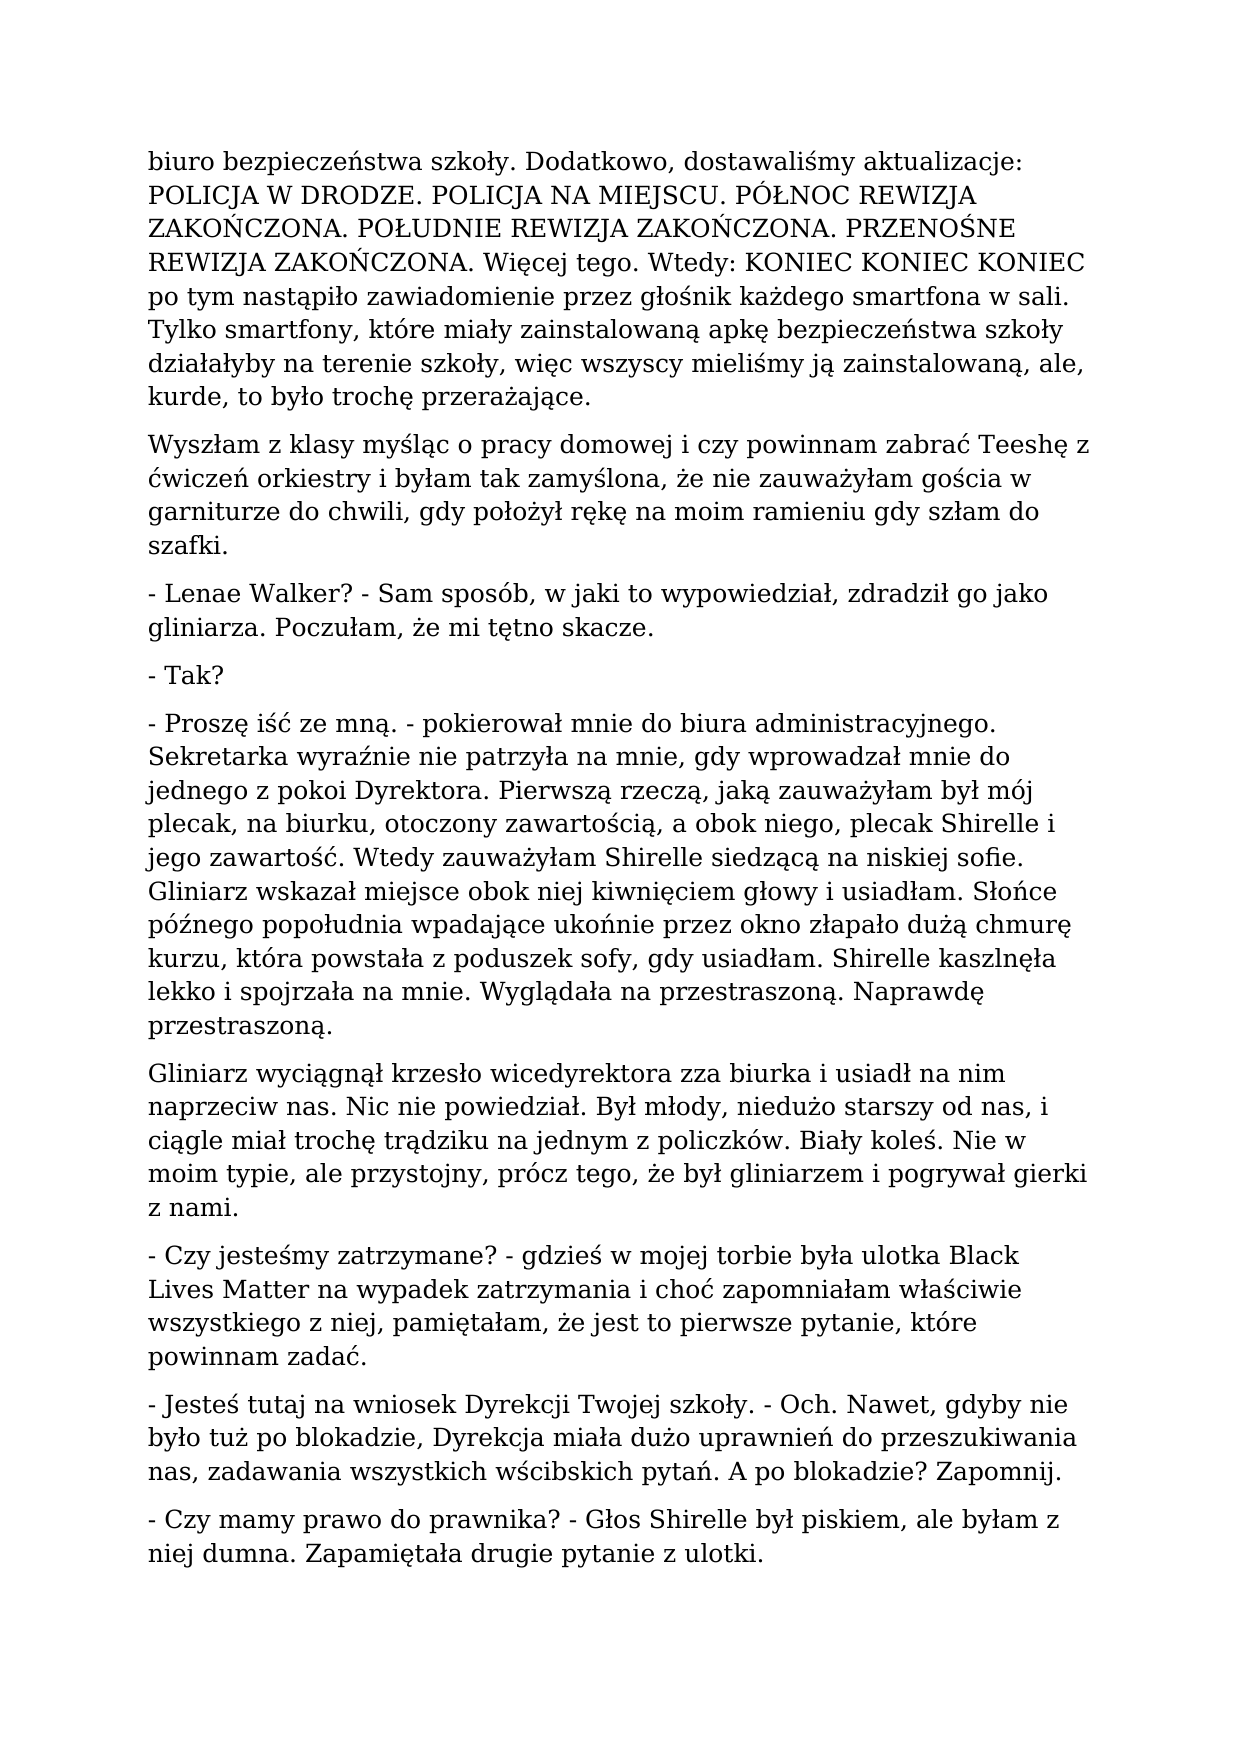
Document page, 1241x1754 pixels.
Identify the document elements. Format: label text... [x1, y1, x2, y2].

text - Czy mamy prawo do prawnika? - Głos Shirelle był piskiem, ale byłam z niej dumna. Zapamiętała drugie pytanie z ulotki. [148, 1505, 1093, 1568]
text - Proszę iść ze mną. - pokierował mnie do biura administracyjnego. Sekretarka wyraźnie nie patrzyła na mnie, gdy wprowadzał mnie do jednego z pokoi Dyrektora. Pierwszą rzeczą, jaką zauważyłam był mój plecak, na biurku, otoczony zawartością, a obok niego, plecak Shirelle i jego zawartość. Wtedy zauważyłam Shirelle siedzącą na niskiej sofie. Gliniarz wskazał miejsce obok niej kiwnięciem głowy i usiadłam. Słońce późnego popołudnia wpadające ukońnie przez okno złapało dużą chmurę kurzu, która powstała z poduszek sofy, gdy usiadłam. Shirelle kaszlnęła lekko i spojrzała na mnie. Wyglądała na przestraszoną. Naprawdę przestraszoną. [148, 709, 1093, 1040]
text - Tak? [148, 661, 1093, 690]
text Gliniarz wyciągnął krzesło wicedyrektora zza biurka i usiadł na nim naprzeciw nas. Nic nie powiedział. Był młody, niedużo starszy od nas, i ciągle miał trochę trądziku na jednym z policzków. Biały koleś. Nie w moim typie, ale przystojny, prócz tego, że był gliniarzem i pogrywał gierki z nami. [148, 1059, 1093, 1222]
text - Jesteś tutaj na wniosek Dyrekcji Twojej szkoły. - Och. Nawet, gdyby nie było tuż po blokadzie, Dyrekcja miała dużo uprawnień do przeszukiwania nas, zadawania wszystkich wścibskich pytań. A po blokadzie? Zapomnij. [148, 1390, 1093, 1486]
text - Lenae Walker? - Sam sposób, w jaki to wypowiedział, zdradził go jako gliniarza. Poczułam, że mi tętno skacze. [148, 579, 1093, 642]
text - Czy jesteśmy zatrzymane? - gdzieś w mojej torbie była ulotka Black Lives Matter na wypadek zatrzymania i choć zapomniałam właściwie wszystkiego z niej, pamiętałam, że jest to pierwsze pytanie, które powinnam zadać. [148, 1241, 1093, 1371]
text biuro bezpieczeństwa szkoły. Dodatkowo, dostawaliśmy aktualizacje: POLICJA W DRODZE. POLICJA NA MIEJSCU. PÓŁNOC REWIZJA ZAKOŃCZONA. POŁUDNIE REWIZJA ZAKOŃCZONA. PRZENOŚNE REWIZJA ZAKOŃCZONA. Więcej tego. Wtedy: KONIEC KONIEC KONIEC po tym nastąpiło zawiadomienie przez głośnik każdego smartfona w sali. Tylko smartfony, które miały zainstalowaną apkę bezpieczeństwa szkoły działałyby na terenie szkoły, więc wszyscy mieliśmy ją zainstalowaną, ale, kurde, to było trochę przerażające. [148, 148, 1093, 412]
text Wyszłam z klasy myśląc o pracy domowej i czy powinnam zabrać Teeshę z ćwiczeń orkiestry i byłam tak zamyślona, że nie zauważyłam gościa w garniturze do chwili, gdy położył rękę na moim ramieniu gdy szłam do szafki. [148, 431, 1093, 560]
